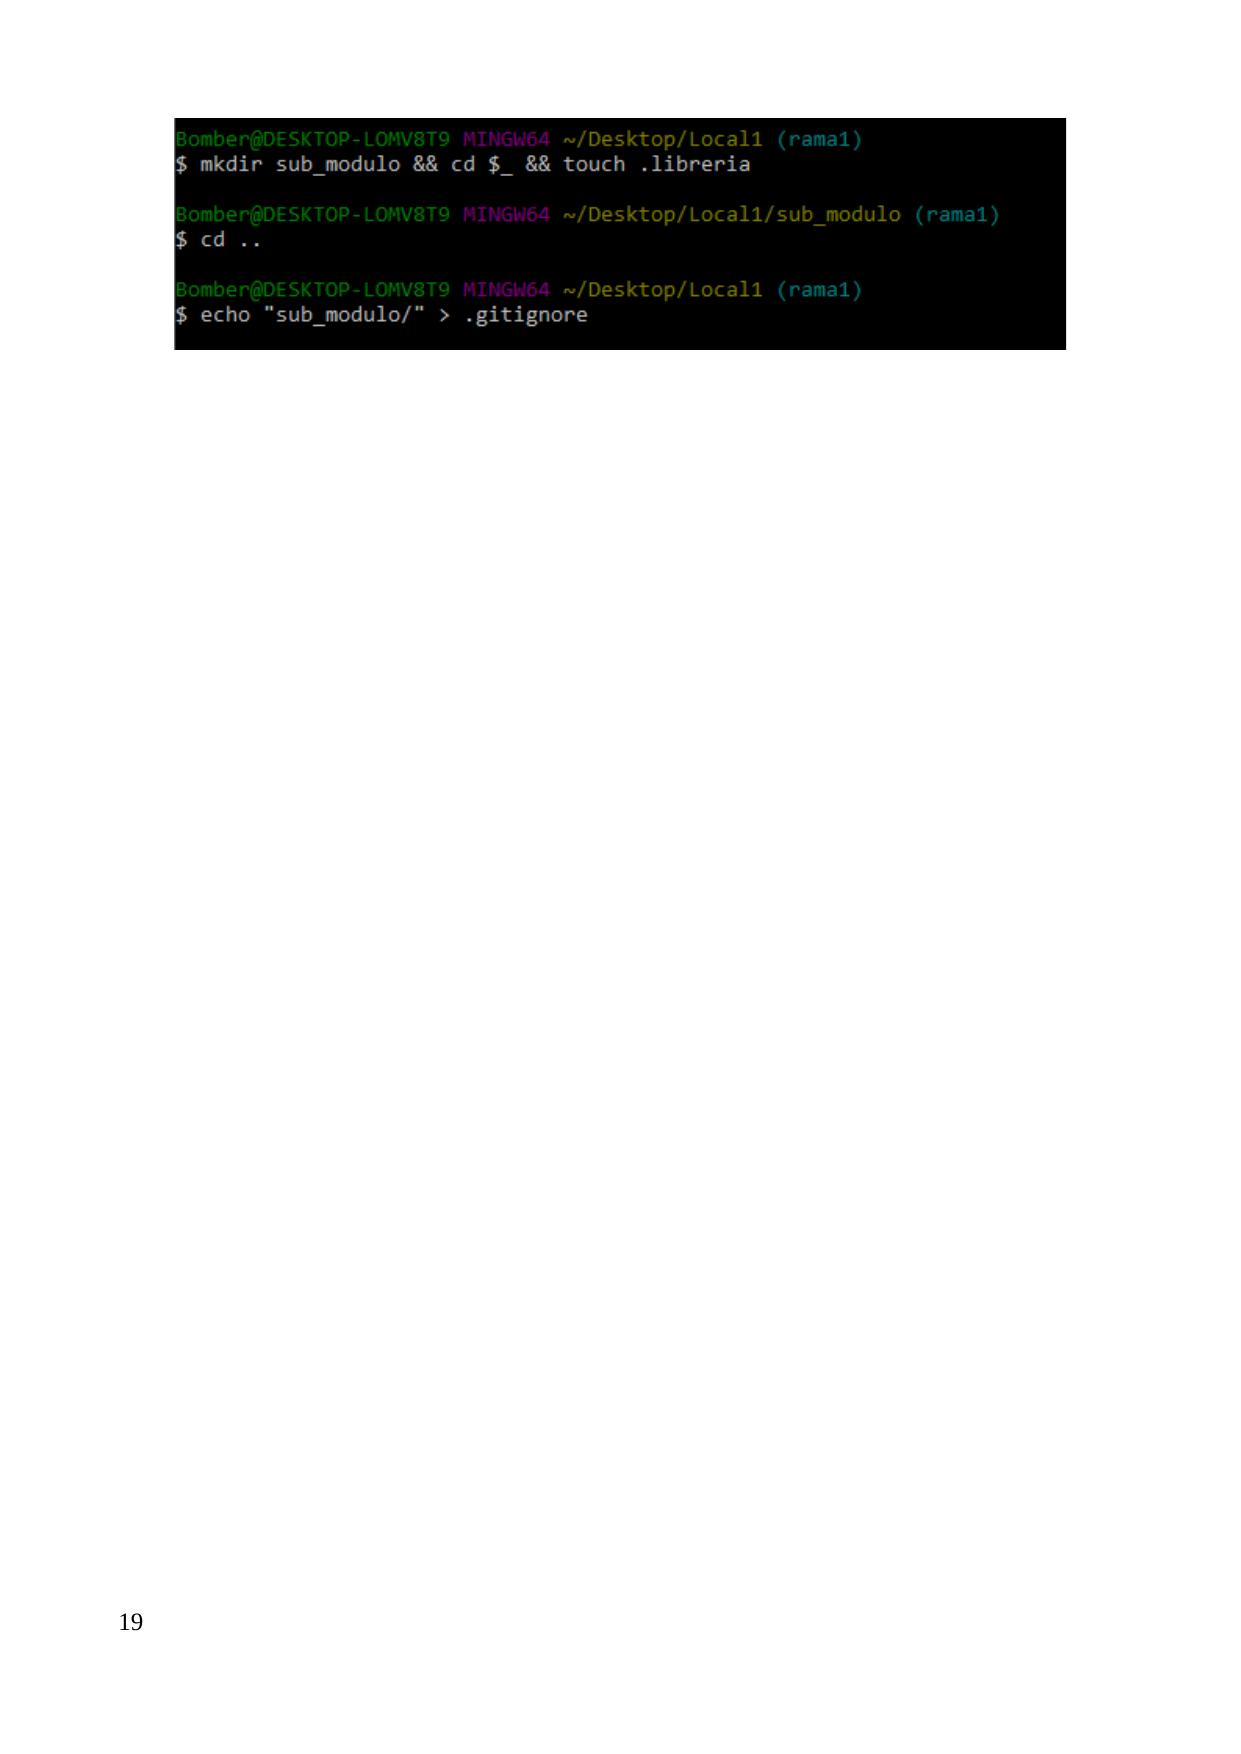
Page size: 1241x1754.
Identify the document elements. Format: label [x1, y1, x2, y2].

picture [174, 118, 1067, 350]
